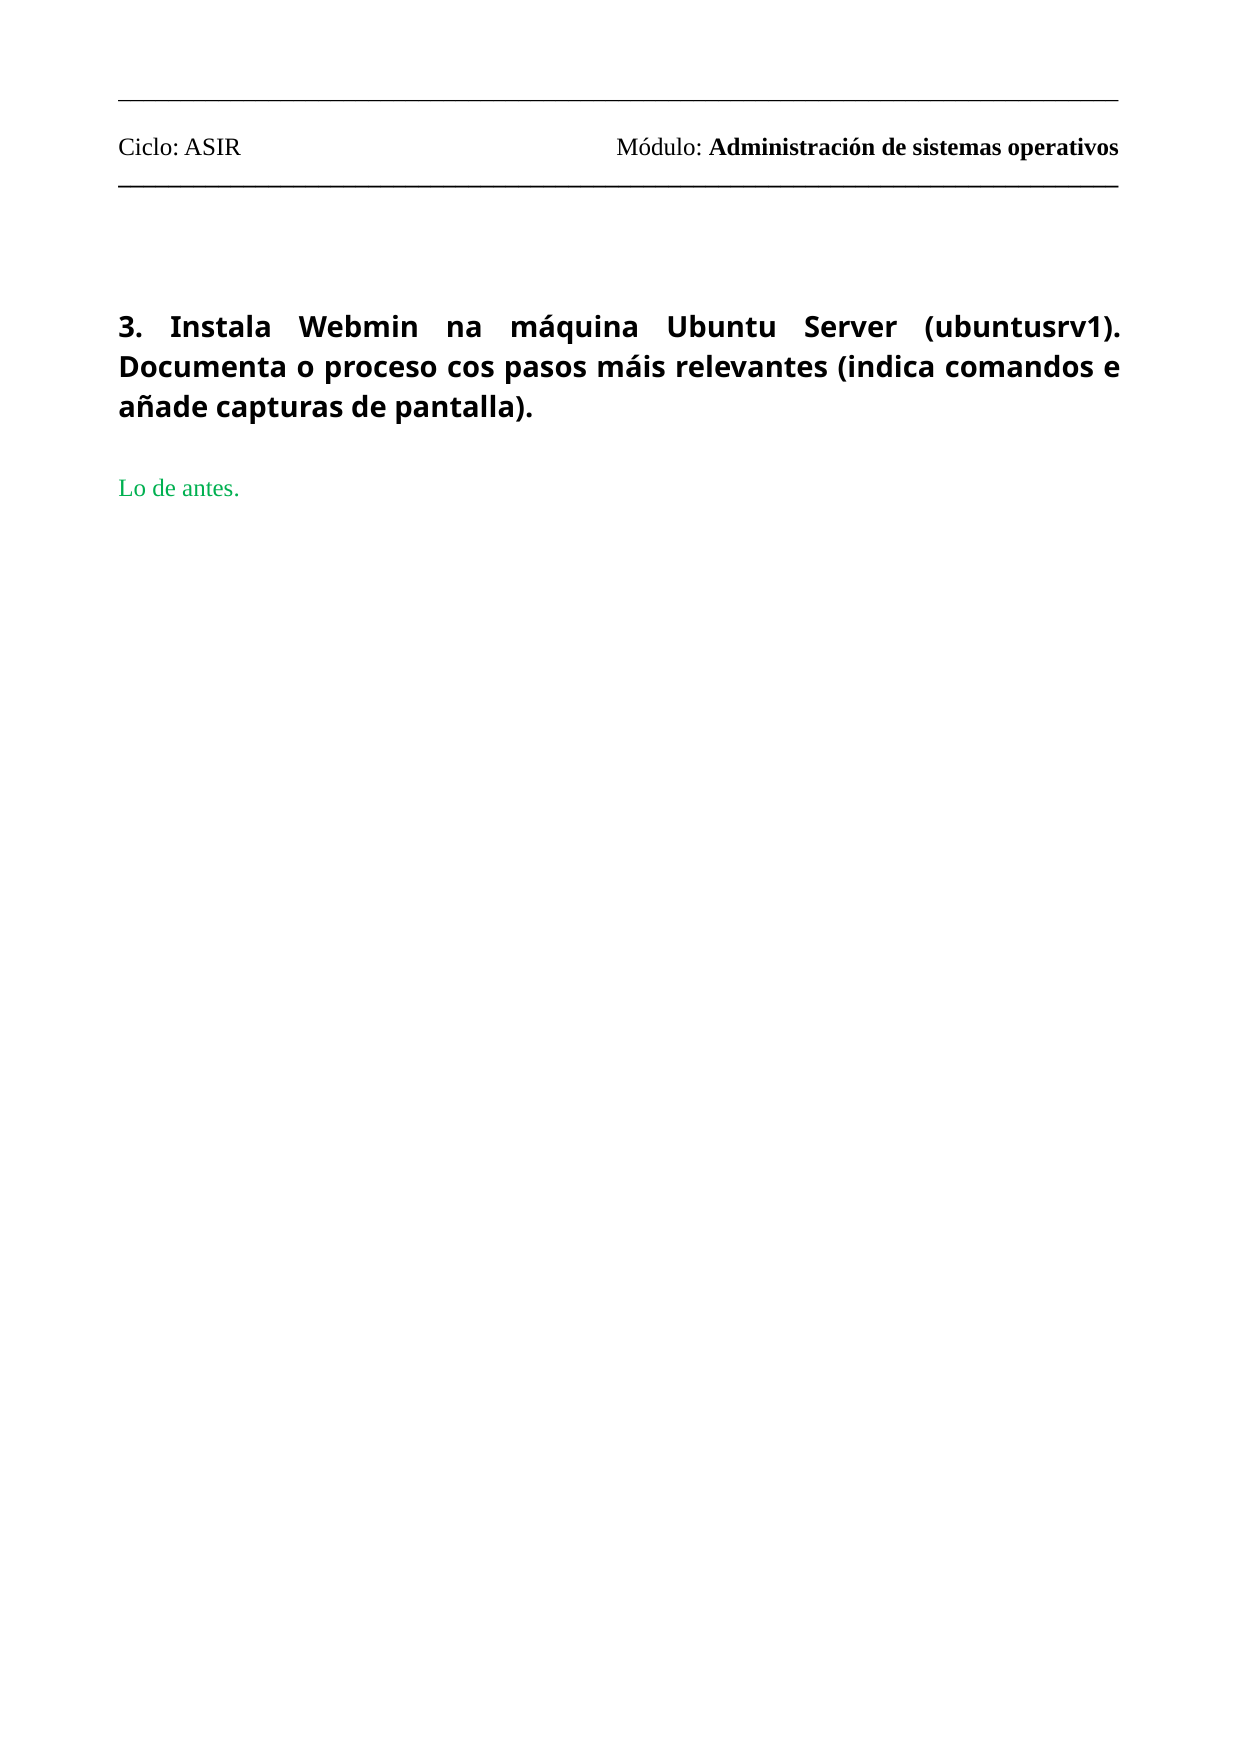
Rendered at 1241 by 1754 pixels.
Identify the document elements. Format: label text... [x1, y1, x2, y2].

subtitle 3. Instala Webmin na máquina Ubuntu Server (ubuntusrv1). Documenta o proceso cos pasos máis relevantes (indica comandos e añade capturas de pantalla). [118, 307, 1122, 426]
text Lo de antes. [118, 473, 1122, 502]
